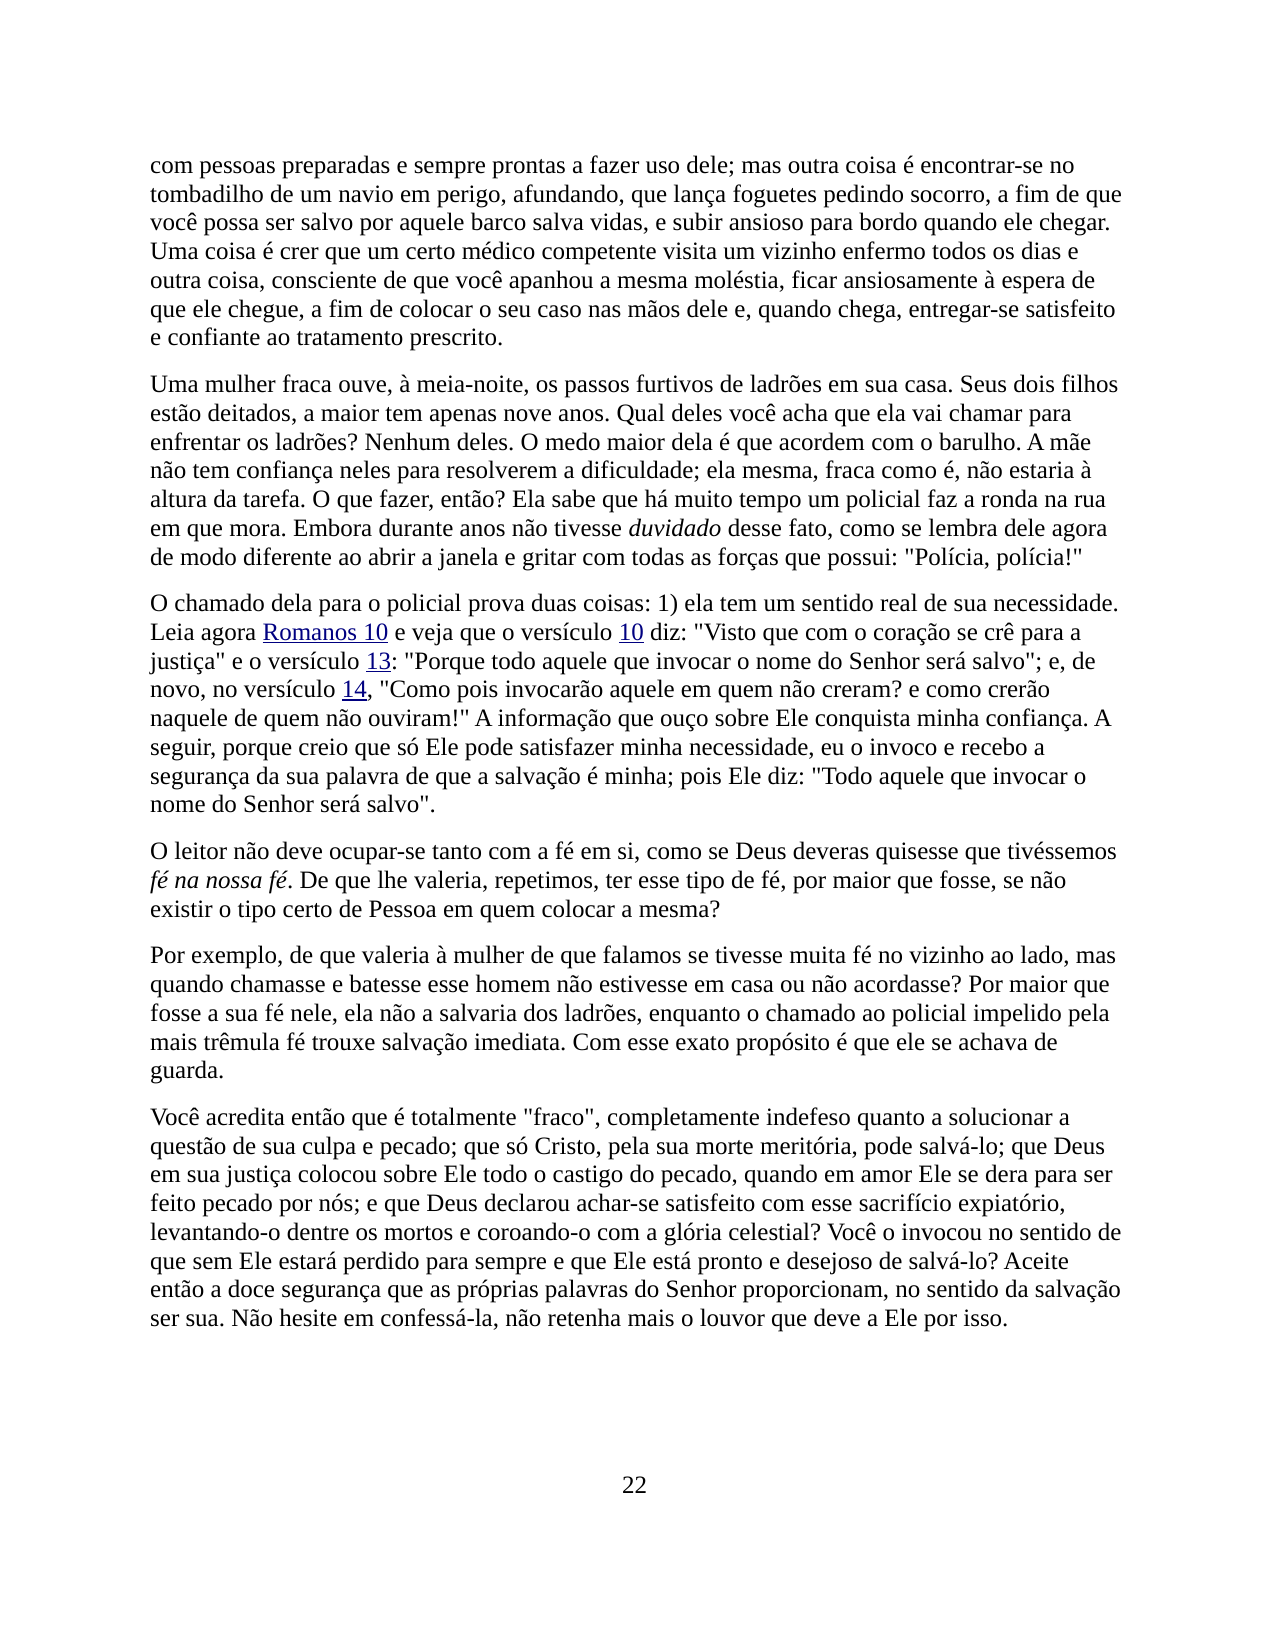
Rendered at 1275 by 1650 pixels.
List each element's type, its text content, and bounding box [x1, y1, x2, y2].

text Você acredita então que é totalmente "fraco", completamente indefeso quanto a solucionar a questão de sua culpa e pecado; que só Cristo, pela sua morte meritória, pode salvá-lo; que Deus em sua justiça colocou sobre Ele todo o castigo do pecado, quando em amor Ele se dera para ser feito pecado por nós; e que Deus declarou achar-se satisfeito com esse sacrifício expiatório, levantando-o dentre os mortos e coroando-o com a glória celestial? Você o invocou no sentido de que sem Ele estará perdido para sempre e que Ele está pronto e desejoso de salvá-lo? Aceite então a doce segurança que as próprias palavras do Senhor proporcionam, no sentido da salvação ser sua. Não hesite em confessá-la, não retenha mais o louvor que deve a Ele por isso. [150, 1102, 1125, 1332]
text com pessoas preparadas e sempre prontas a fazer uso dele; mas outra coisa é encontrar-se no tombadilho de um navio em perigo, afundando, que lança foguetes pedindo socorro, a fim de que você possa ser salvo por aquele barco salva vidas, e subir ansioso para bordo quando ele chegar. Uma coisa é crer que um certo médico competente visita um vizinho enfermo todos os dias e outra coisa, consciente de que você apanhou a mesma moléstia, ficar ansiosamente à espera de que ele chegue, a fim de colocar o seu caso nas mãos dele e, quando chega, entregar-se satisfeito e confiante ao tratamento prescrito. [150, 150, 1125, 351]
text O chamado dela para o policial prova duas coisas: 1) ela tem um sentido real de sua necessidade. Leia agora Romanos 10 e veja que o versículo 10 diz: "Visto que com o coração se crê para a justiça" e o versículo 13: "Porque todo aquele que invocar o nome do Senhor será salvo"; e, de novo, no versículo 14, "Como pois invocarão aquele em quem não creram? e como crerão naquele de quem não ouviram!" A informação que ouço sobre Ele conquista minha confiança. A seguir, porque creio que só Ele pode satisfazer minha necessidade, eu o invoco e recebo a segurança da sua palavra de que a salvação é minha; pois Ele diz: "Todo aquele que invocar o nome do Senhor será salvo". [150, 588, 1125, 818]
text Por exemplo, de que valeria à mulher de que falamos se tivesse muita fé no vizinho ao lado, mas quando chamasse e batesse esse homem não estivesse em casa ou não acordasse? Por maior que fosse a sua fé nele, ela não a salvaria dos ladrões, enquanto o chamado ao policial impelido pela mais trêmula fé trouxe salvação imediata. Com esse exato propósito é que ele se achava de guarda. [150, 940, 1125, 1084]
text Uma mulher fraca ouve, à meia-noite, os passos furtivos de ladrões em sua casa. Seus dois filhos estão deitados, a maior tem apenas nove anos. Qual deles você acha que ela vai chamar para enfrentar os ladrões? Nenhum deles. O medo maior dela é que acordem com o barulho. A mãe não tem confiança neles para resolverem a dificuldade; ela mesma, fraca como é, não estaria à altura da tarefa. O que fazer, então? Ela sabe que há muito tempo um policial faz a ronda na rua em que mora. Embora durante anos não tivesse duvidado desse fato, como se lembra dele agora de modo diferente ao abrir a janela e gritar com todas as forças que possui: "Polícia, polícia!" [150, 369, 1125, 570]
text O leitor não deve ocupar-se tanto com a fé em si, como se Deus deveras quisesse que tivéssemos fé na nossa fé. De que lhe valeria, repetimos, ter esse tipo de fé, por maior que fosse, se não existir o tipo certo de Pessoa em quem colocar a mesma? [150, 836, 1125, 922]
